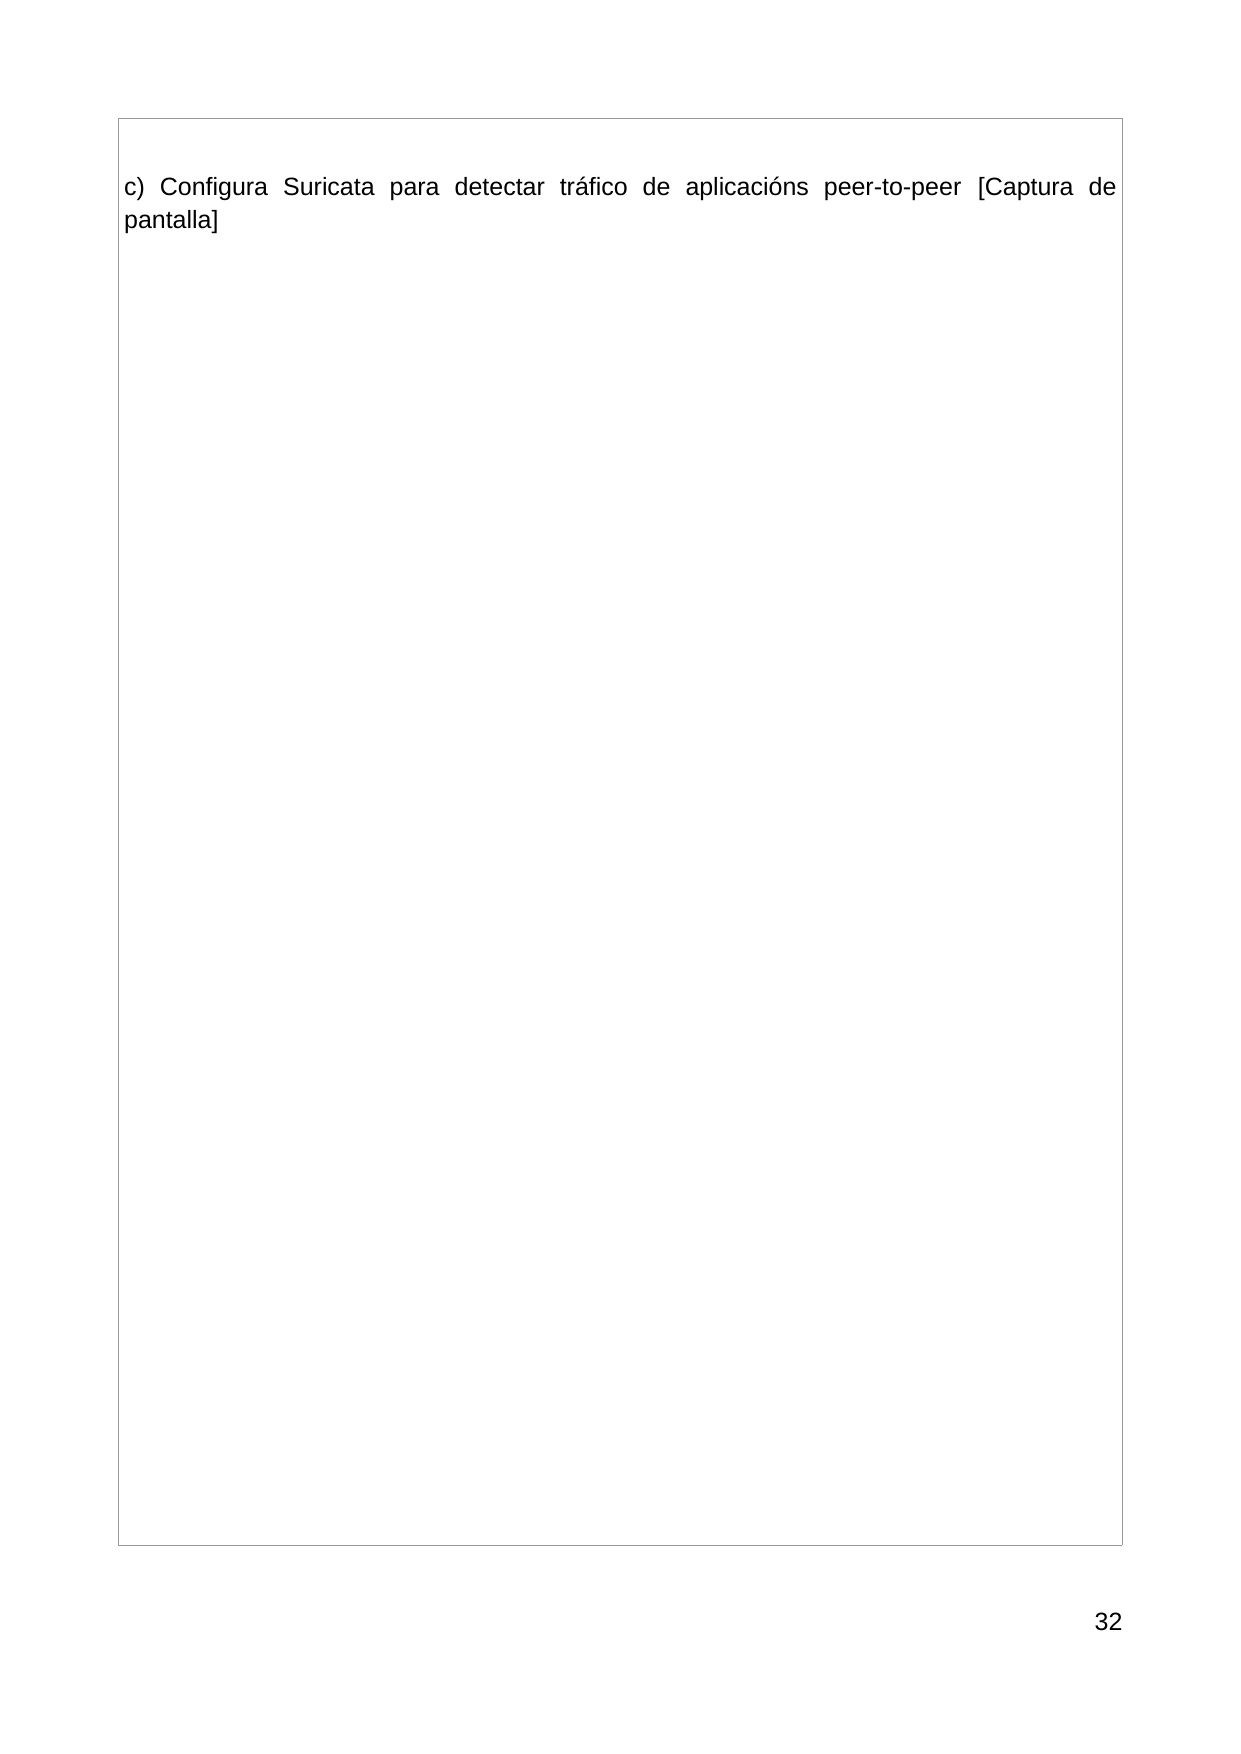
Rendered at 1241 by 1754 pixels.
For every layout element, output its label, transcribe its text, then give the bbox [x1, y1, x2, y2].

table_cell c) Configura Suricata para detectar tráfico de aplicacións peer-to-peer [Captura de pantalla] [119, 119, 1122, 1545]
